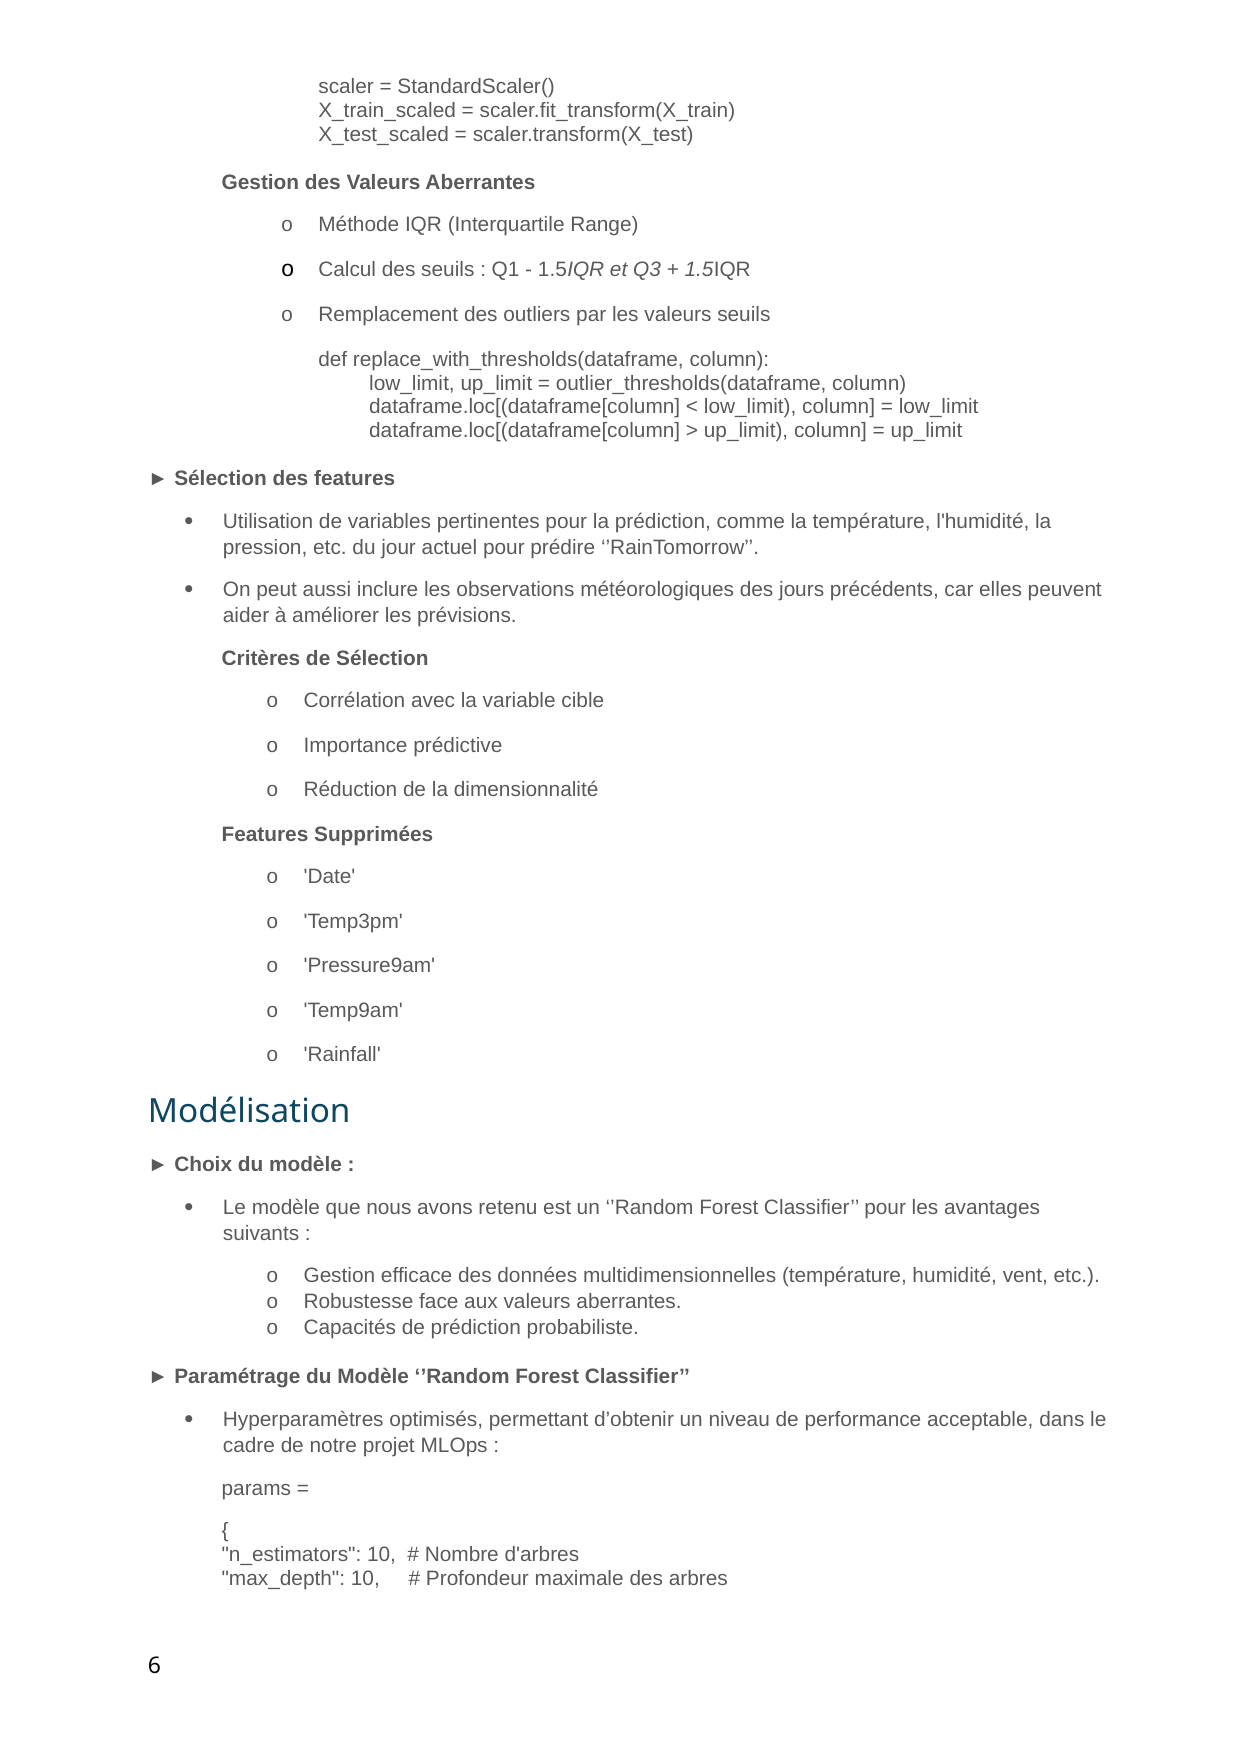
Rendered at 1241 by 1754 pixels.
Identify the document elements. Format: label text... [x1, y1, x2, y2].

text ► Paramétrage du Modèle ‘’Random Forest Classifier’’ [148, 1364, 1122, 1388]
list Remplacement des outliers par les valeurs seuils [281, 302, 1122, 328]
list On peut aussi inclure les observations météorologiques des jours précédents, car elles peuvent aider à améliorer les prévisions. [185, 577, 1122, 627]
list 'Pressure9am' [266, 953, 1122, 979]
list Méthode IQR (Interquartile Range) [281, 212, 1122, 238]
list Le modèle que nous avons retenu est un ‘’Random Forest Classifier’’ pour les avantages suivants : [185, 1194, 1122, 1244]
text def replace_with_thresholds(dataframe, column): [244, 346, 1122, 370]
text low_limit, up_limit = outlier_thresholds(dataframe, column) [148, 370, 1122, 394]
text dataframe.loc[(dataframe[column] > up_limit), column] = up_limit [148, 418, 1122, 442]
list Corrélation avec la variable cible [266, 688, 1122, 714]
list Réduction de la dimensionnalité [266, 777, 1122, 803]
list Importance prédictive [266, 732, 1122, 758]
text ► Sélection des features [148, 466, 1122, 490]
text dataframe.loc[(dataframe[column] < low_limit), column] = low_limit [148, 394, 1122, 418]
list Gestion efficace des données multidimensionnelles (température, humidité, vent, etc.). [266, 1263, 1122, 1289]
list Utilisation de variables pertinentes pour la prédiction, comme la température, l'humidité, la pression, etc. du jour actuel pour prédire ‘’RainTomorrow’’. [185, 509, 1122, 558]
list 'Date' [266, 864, 1122, 890]
list Hyperparamètres optimisés, permettant d’obtenir un niveau de performance acceptable, dans le cadre de notre projet MLOps : [185, 1407, 1122, 1457]
text Gestion des Valeurs Aberrantes [148, 170, 1122, 194]
list 'Temp3pm' [266, 908, 1122, 934]
text "max_depth": 10, # Profondeur maximale des arbres [148, 1566, 1122, 1590]
text X_test_scaled = scaler.transform(X_test) [244, 122, 1122, 146]
list Robustesse face aux valeurs aberrantes. [266, 1289, 1122, 1314]
list Capacités de prédiction probabiliste. [266, 1314, 1122, 1340]
text "n_estimators": 10, # Nombre d'arbres [148, 1542, 1122, 1566]
text scaler = StandardScaler() [244, 74, 1122, 98]
text { [148, 1518, 1122, 1542]
text X_train_scaled = scaler.fit_transform(X_train) [244, 98, 1122, 122]
list 'Rainfall' [266, 1042, 1122, 1068]
list Calcul des seuils : Q1 - 1.5IQR et Q3 + 1.5IQR [281, 257, 1122, 283]
list 'Temp9am' [266, 997, 1122, 1023]
text Critères de Sélection [148, 646, 1122, 669]
text Features Supprimées [148, 821, 1122, 845]
text params = [148, 1475, 1122, 1499]
text ► Choix du modèle : [148, 1152, 1122, 1176]
text Modélisation [148, 1086, 1122, 1132]
